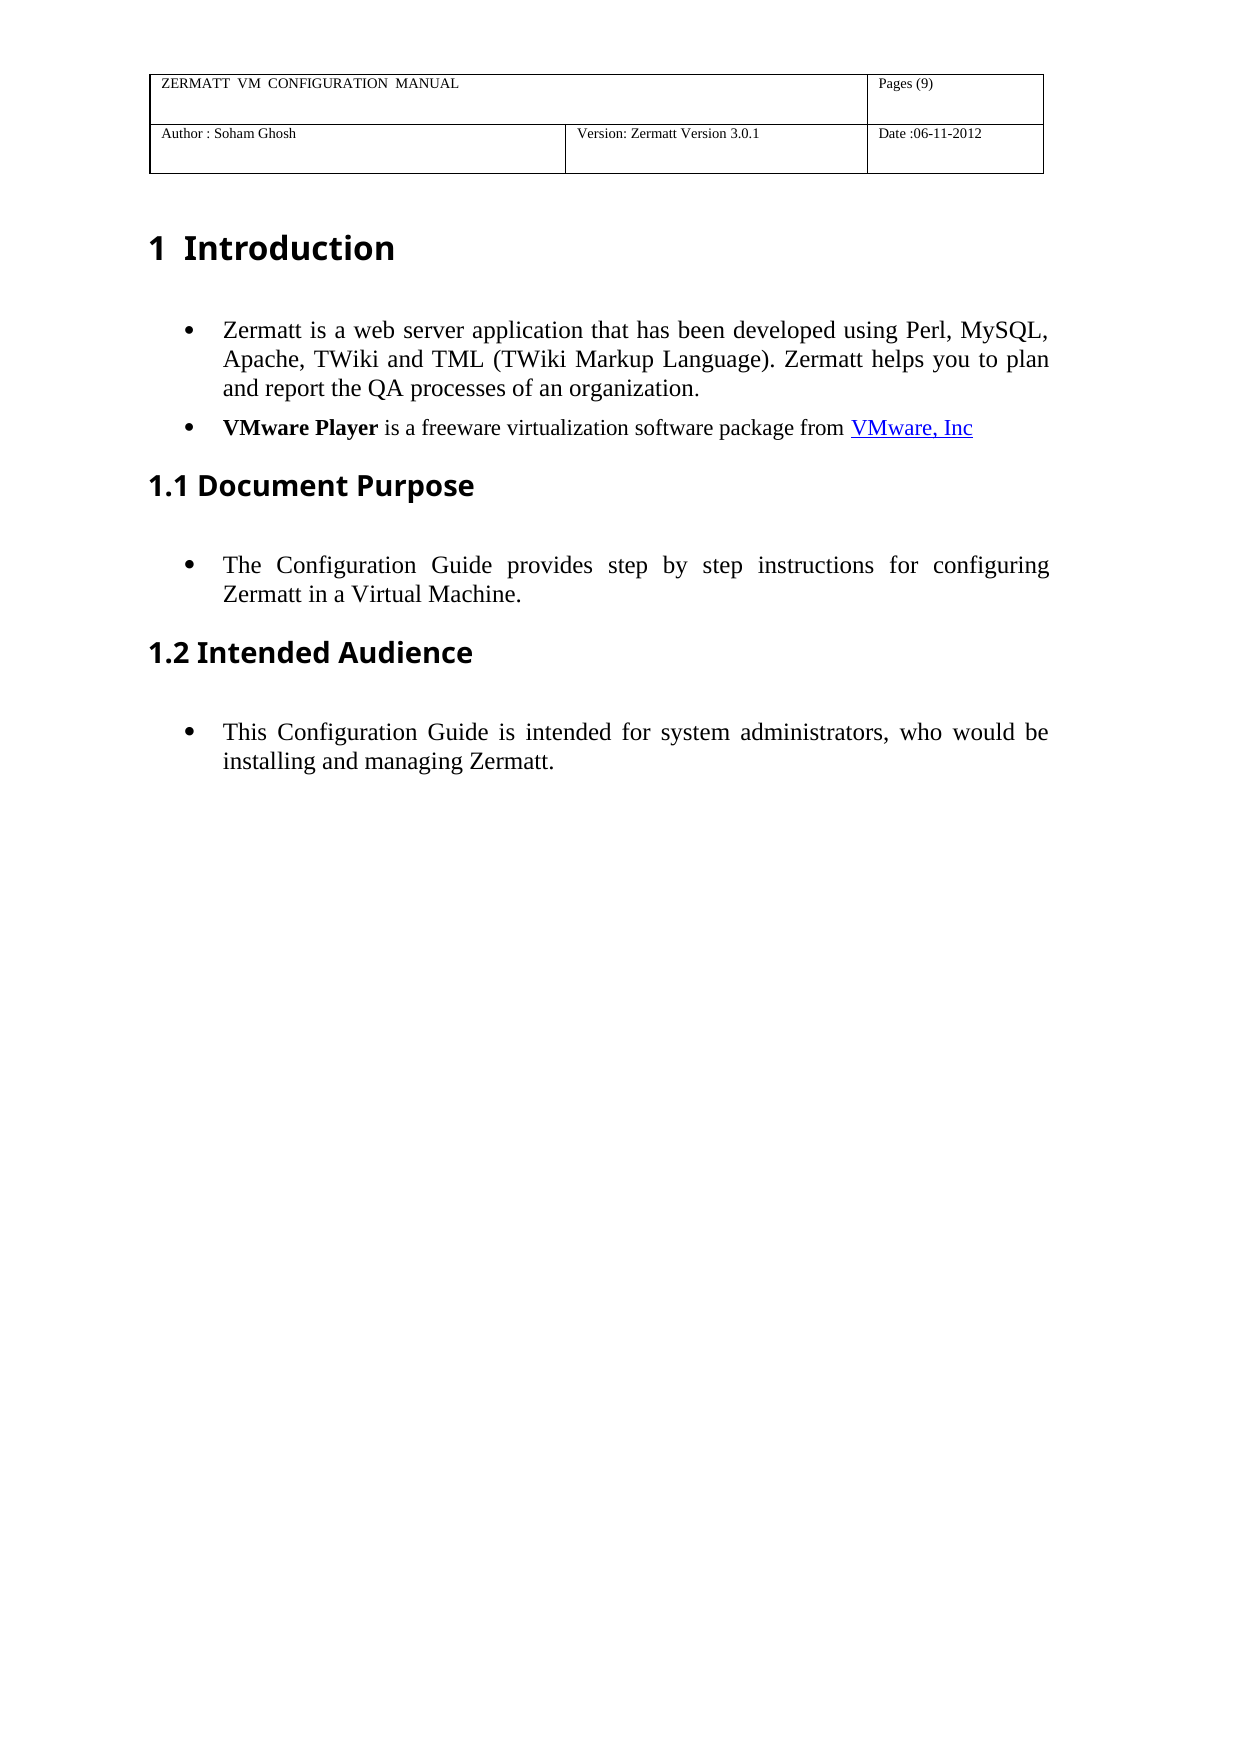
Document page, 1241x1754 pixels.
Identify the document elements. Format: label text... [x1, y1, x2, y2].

subtitle 1.1 Document Purpose [148, 465, 1050, 505]
subtitle Introduction [148, 224, 1050, 270]
list VMware Player is a freeware virtualization software package from VMware, Inc [185, 414, 1050, 440]
list This Configuration Guide is intended for system administrators, who would be installing and managing Zermatt. [185, 717, 1050, 775]
subtitle 1.2 Intended Audience [148, 632, 1050, 672]
list Zermatt is a web server application that has been developed using Perl, MySQL, Apache, TWiki and TML (TWiki Markup Language). Zermatt helps you to plan and report the QA processes of an organization. [185, 315, 1050, 401]
list The Configuration Guide provides step by step instructions for configuring Zermatt in a Virtual Machine. [185, 550, 1050, 607]
